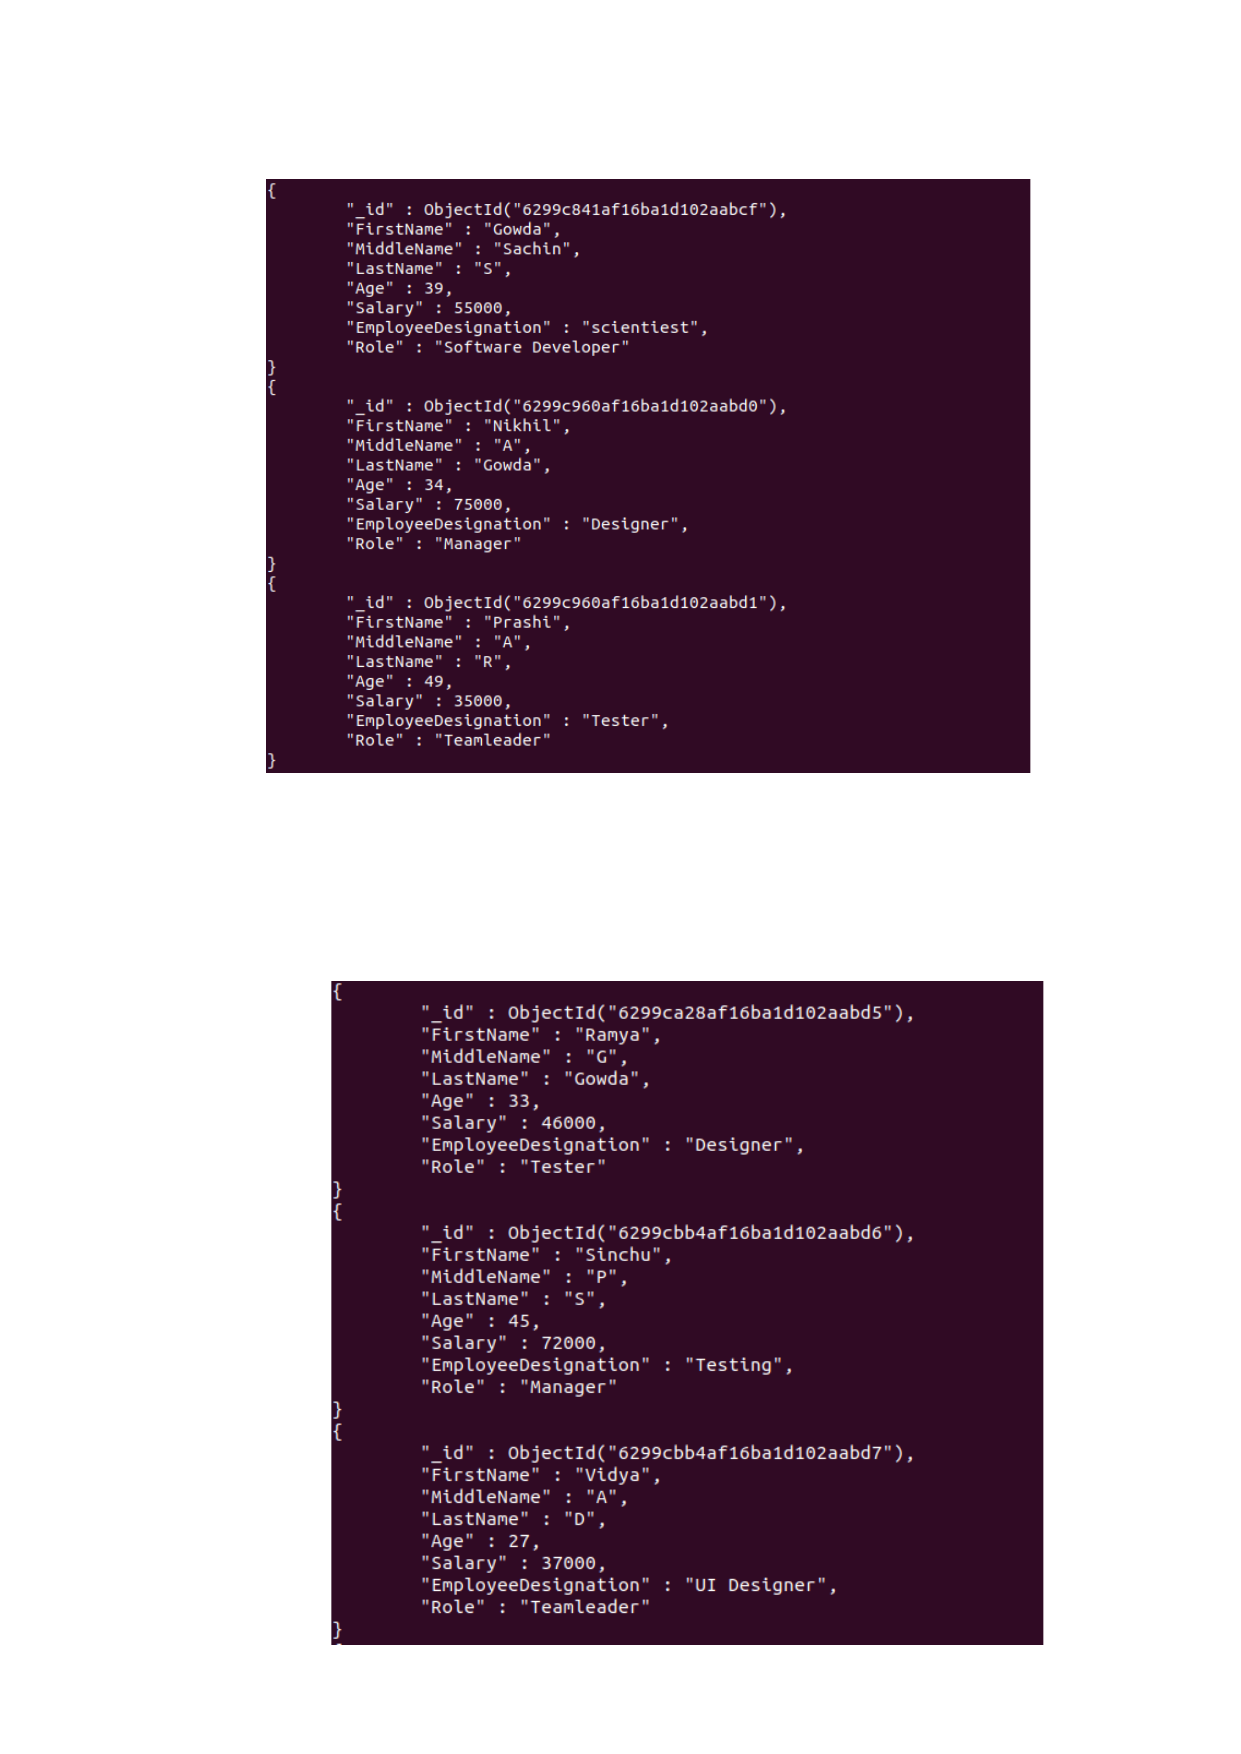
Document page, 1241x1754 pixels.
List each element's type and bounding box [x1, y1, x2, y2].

picture [266, 179, 1031, 773]
picture [331, 981, 1044, 1645]
